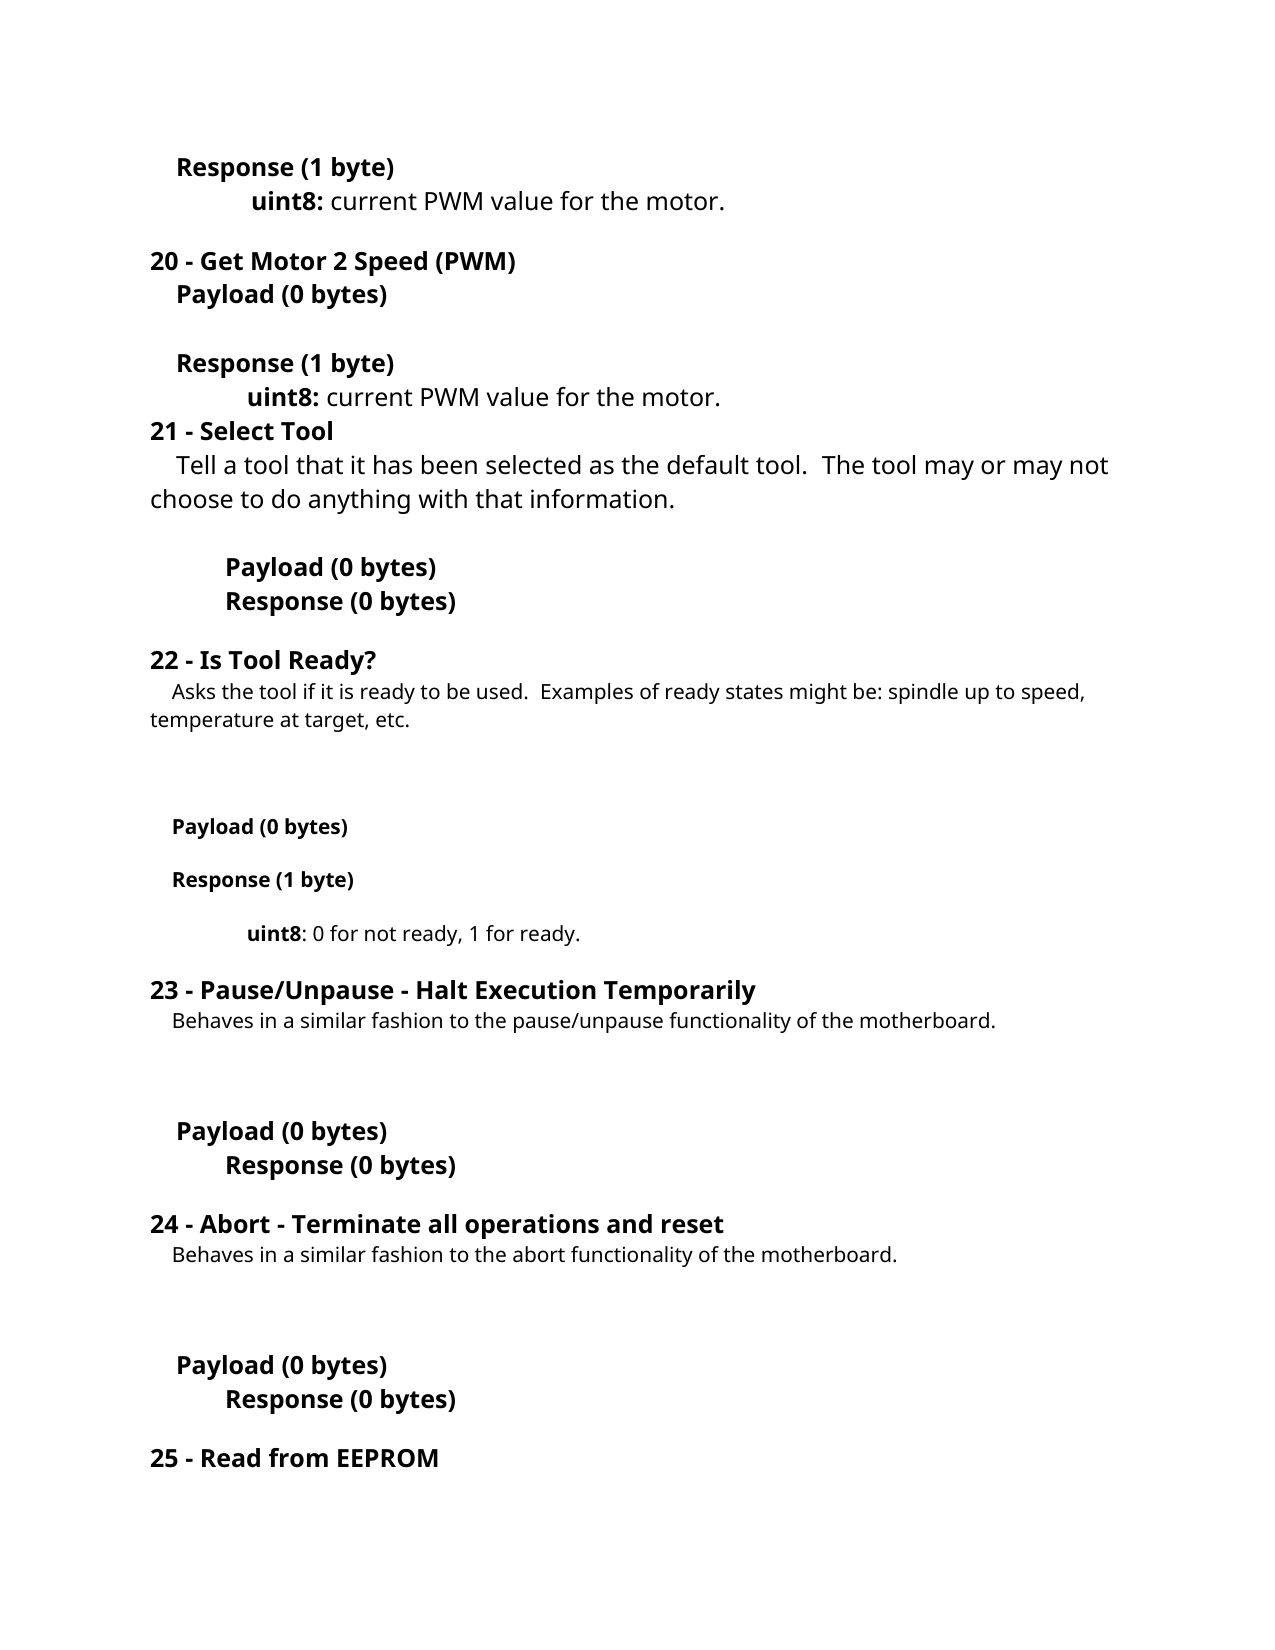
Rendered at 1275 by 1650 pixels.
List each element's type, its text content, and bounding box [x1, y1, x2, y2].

text uint8: 0 for not ready, 1 for ready. [150, 919, 1125, 947]
text Asks the tool if it is ready to be used. Examples of ready states might be: spindle up to speed, temperature at target, etc. [150, 677, 1125, 734]
text uint8: current PWM value for the motor. [150, 184, 1125, 218]
subtitle 22 - Is Tool Ready? [150, 643, 1125, 677]
text Payload (0 bytes) [150, 1347, 1125, 1382]
text Response (0 bytes) [150, 1147, 1125, 1182]
text Payload (0 bytes) [150, 1113, 1125, 1147]
subtitle 25 - Read from EEPROM [150, 1441, 1125, 1475]
subtitle 21 - Select Tool [150, 413, 1125, 447]
text Payload (0 bytes) [150, 277, 1125, 311]
text Response (0 bytes) [150, 1382, 1125, 1416]
subtitle 24 - Abort - Terminate all operations and reset [150, 1207, 1125, 1241]
text Payload (0 bytes) [150, 550, 1125, 584]
text Response (1 byte) [150, 345, 1125, 379]
text Tell a tool that it has been selected as the default tool. The tool may or may not choose to do anything with that information. [150, 447, 1125, 516]
text Behaves in a similar fashion to the pause/unpause functionality of the motherboard. [150, 1007, 1125, 1035]
text Payload (0 bytes) [150, 812, 1125, 841]
text uint8: current PWM value for the motor. [150, 379, 1125, 413]
subtitle 23 - Pause/Unpause - Halt Execution Temporarily [150, 972, 1125, 1007]
text Behaves in a similar fashion to the abort functionality of the motherboard. [150, 1241, 1125, 1269]
subtitle 20 - Get Motor 2 Speed (PWM) [150, 243, 1125, 277]
text Response (0 bytes) [150, 584, 1125, 618]
text Response (1 byte) [150, 866, 1125, 894]
text Response (1 byte) [150, 150, 1125, 184]
